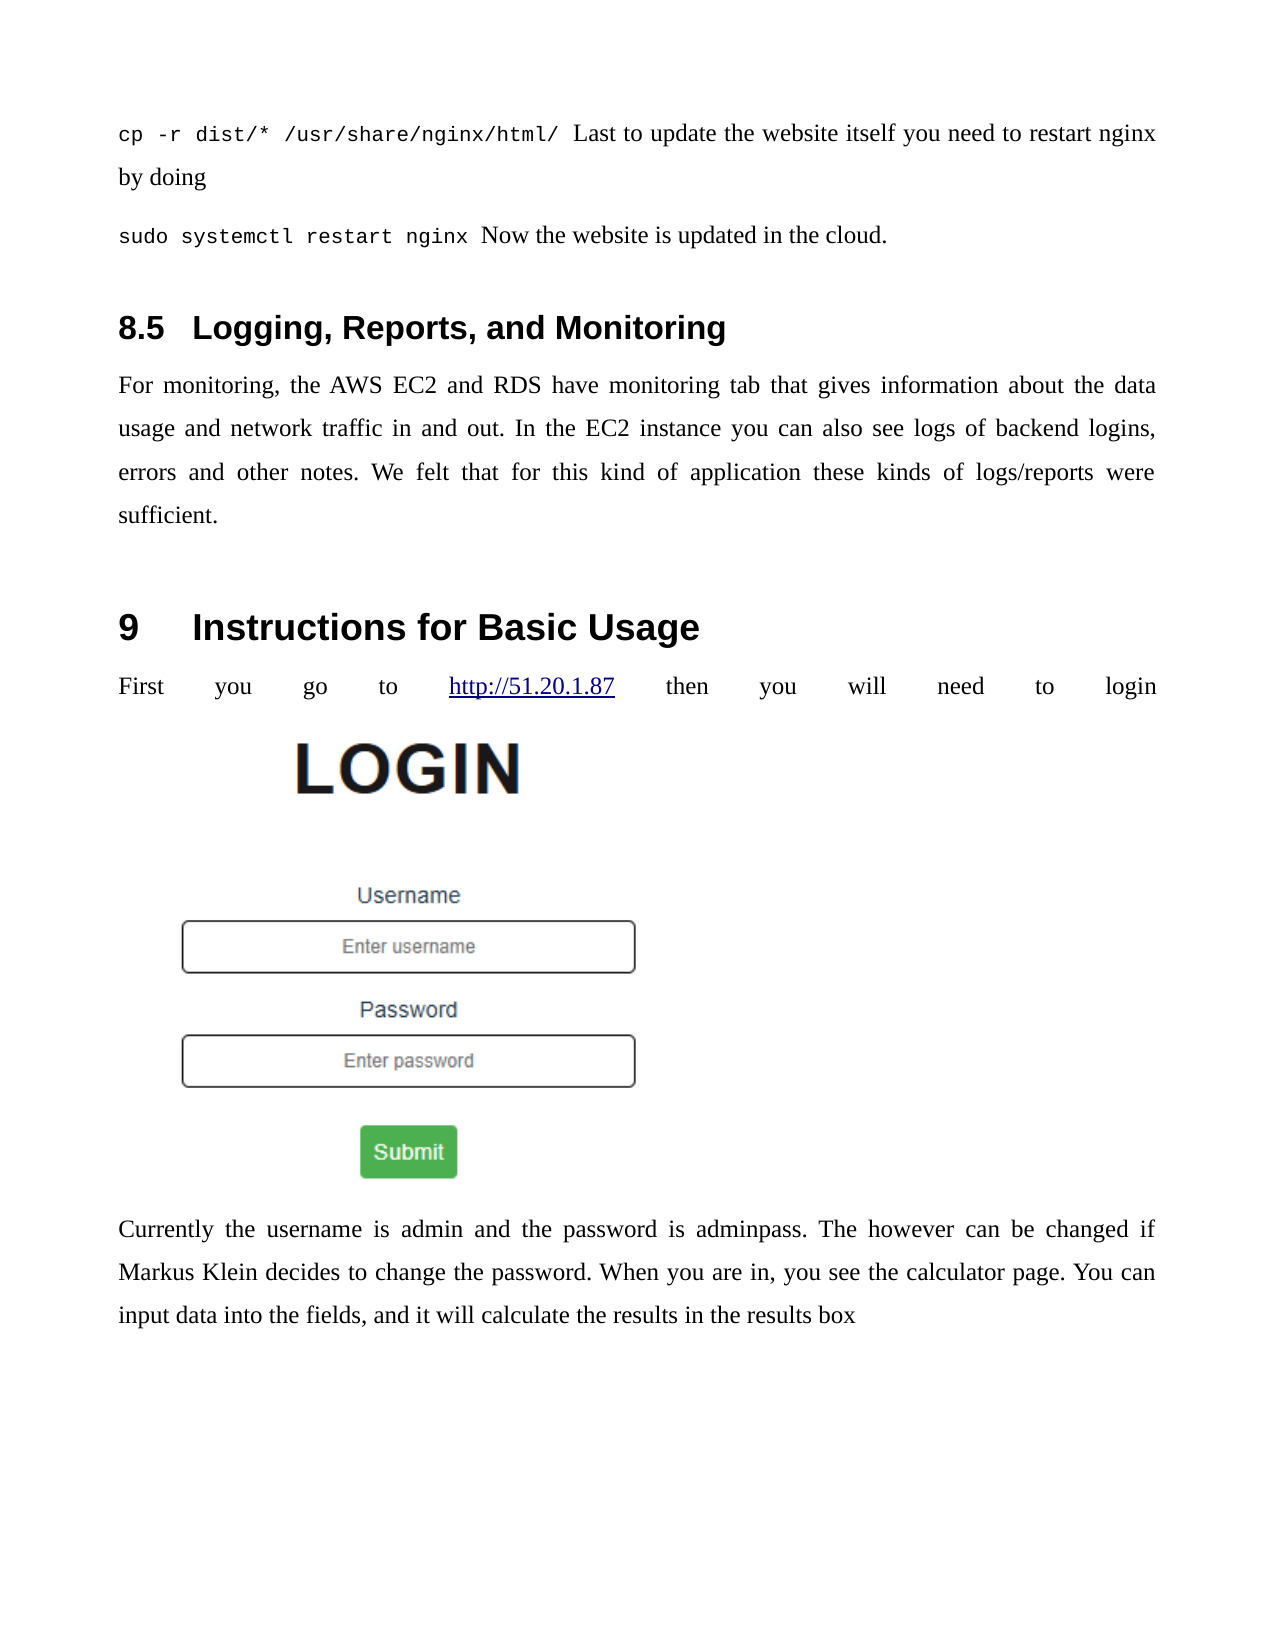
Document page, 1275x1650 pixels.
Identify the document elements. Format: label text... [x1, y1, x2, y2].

text Currently the username is admin and the password is adminpass. The however can be changed if Markus Klein decides to change the password. When you are in, you see the calculator page. You can input data into the fields, and it will calculate the results in the results box [118, 1214, 1157, 1329]
subtitle Instructions for Basic Usage [118, 605, 1157, 648]
text For monitoring, the AWS EC2 and RDS have monitoring tab that gives information about the data usage and network traffic in and out. In the EC2 instance you can also see logs of backend logins, errors and other notes. We felt that for this kind of application these kinds of logs/reports were sufficient. [118, 370, 1157, 528]
text sudo systemctl restart nginx Now the website is updated in the cloud. [118, 220, 1157, 249]
text cp -r dist/* /usr/share/nginx/html/ Last to update the website itself you need to restart nginx by doing [118, 118, 1157, 191]
subtitle Logging, Reports, and Monitoring [118, 308, 1157, 347]
text First you go to http://51.20.1.87 then you will need to login [118, 671, 1157, 1185]
